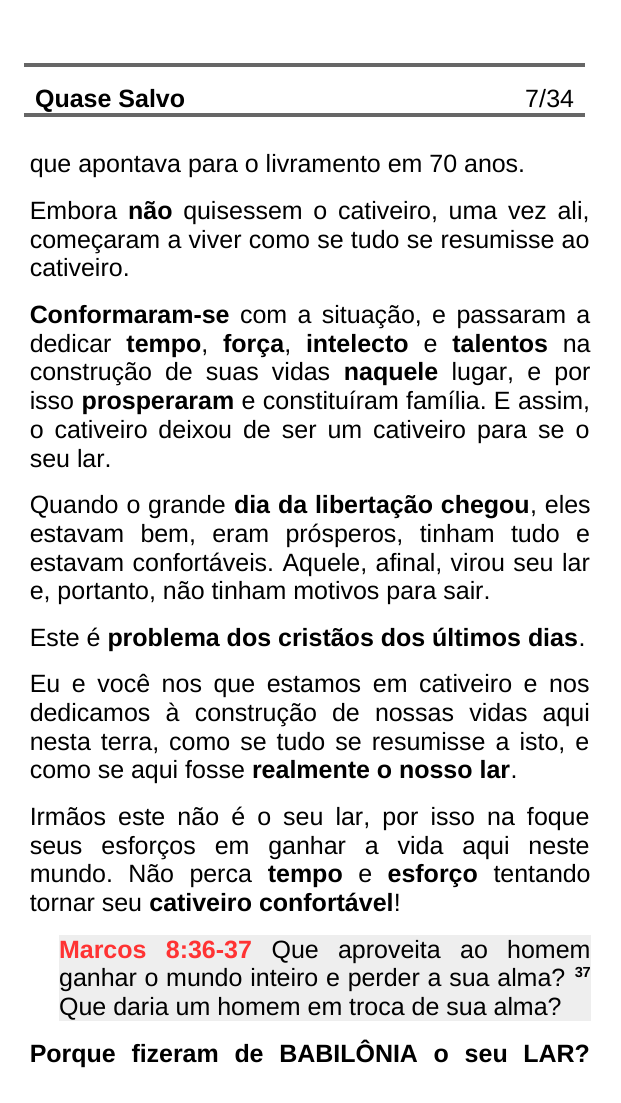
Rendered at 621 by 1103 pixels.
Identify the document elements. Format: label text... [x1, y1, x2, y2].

text Marcos 8:36-37 Que aproveita ao homem ganhar o mundo inteiro e perder a sua alma? 37 Que daria um homem em troca de sua alma? [59, 935, 591, 1021]
text Embora não quisessem o cativeiro, uma vez ali, começaram a viver como se tudo se resumisse ao cativeiro. [29, 196, 591, 282]
text Porque fizeram de BABILÔNIA o seu LAR? [29, 1039, 591, 1067]
text Conformaram-se com a situação, e passaram a dedicar tempo, força, intelecto e talentos na construção de suas vidas naquele lugar, e por isso prosperaram e constituíram família. E assim, o cativeiro deixou de ser um cativeiro para se o seu lar. [29, 300, 591, 472]
text Quando o grande dia da libertação chegou, eles estavam bem, eram prósperos, tinham tudo e estavam confortáveis. Aquele, afinal, virou seu lar e, portanto, não tinham motivos para sair. [29, 490, 591, 605]
text que apontava para o livramento em 70 anos. [29, 149, 591, 178]
text Eu e você nos que estamos em cativeiro e nos dedicamos à construção de nossas vidas aqui nesta terra, como se tudo se resumisse a isto, e como se aqui fosse realmente o nosso lar. [29, 669, 591, 784]
text Este é problema dos cristãos dos últimos dias. [29, 623, 591, 652]
text Irmãos este não é o seu lar, por isso na foque seus esforços em ganhar a vida aqui neste mundo. Não perca tempo e esforço tentando tornar seu cativeiro confortável! [29, 802, 591, 917]
